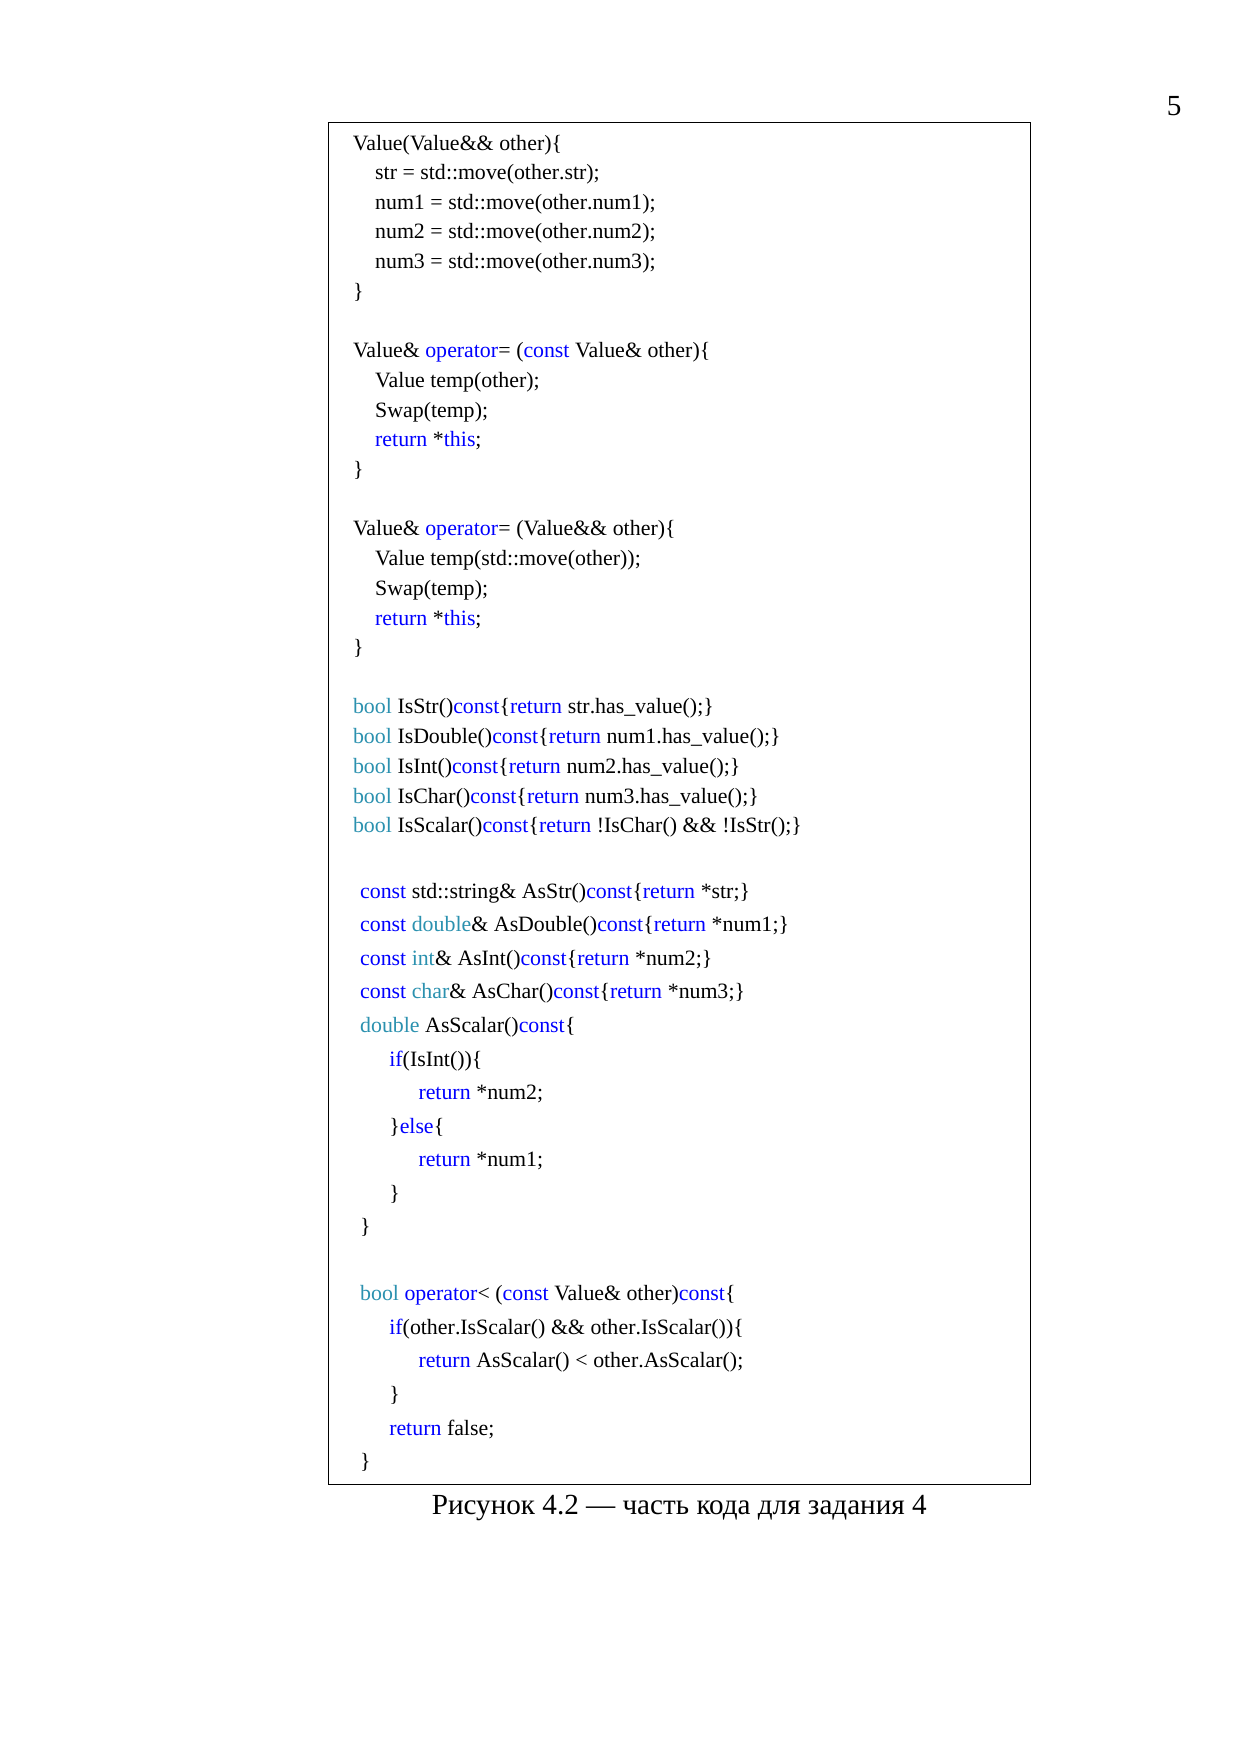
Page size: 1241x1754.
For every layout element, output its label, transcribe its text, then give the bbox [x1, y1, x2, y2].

text if(other.IsScalar() && other.IsScalar()){ [331, 1307, 1028, 1341]
text bool IsDouble()const{return num1.has_value();} [331, 719, 1028, 748]
text return *num1; [331, 1139, 1028, 1173]
text const int& AsInt()const{return *num2;} [331, 938, 1028, 972]
text } [331, 452, 1028, 481]
text return AsScalar() < other.AsScalar(); [331, 1341, 1028, 1374]
text return *num2; [331, 1072, 1028, 1106]
text } [331, 1374, 1028, 1408]
text num1 = std::move(other.num1); [331, 184, 1028, 214]
text bool IsInt()const{return num2.has_value();} [331, 748, 1028, 778]
text bool operator< (const Value& other)const{ [331, 1273, 1028, 1307]
text return *this; [331, 600, 1028, 630]
text Value temp(other); [331, 362, 1028, 392]
text const char& AsChar()const{return *num3;} [331, 972, 1028, 1005]
text } [331, 1206, 1028, 1240]
text const double& AsDouble()const{return *num1;} [331, 904, 1028, 938]
text if(IsInt()){ [331, 1039, 1028, 1072]
text Рисунок 4.2 — часть кода для задания 4 [331, 1487, 1028, 1521]
text return false; [331, 1408, 1028, 1441]
text Value(Value&& other){ [331, 125, 1028, 155]
text } [331, 273, 1028, 303]
text bool IsChar()const{return num3.has_value();} [331, 778, 1028, 808]
text const std::string& AsStr()const{return *str;} [331, 871, 1028, 904]
text } [331, 1173, 1028, 1206]
text Swap(temp); [331, 570, 1028, 600]
text Swap(temp); [331, 392, 1028, 422]
text } [331, 630, 1028, 659]
text str = std::move(other.str); [331, 155, 1028, 184]
text bool IsScalar()const{return !IsChar() && !IsStr();} [331, 808, 1028, 837]
text num3 = std::move(other.num3); [331, 244, 1028, 273]
text Value& operator= (const Value& other){ [331, 333, 1028, 362]
text return *this; [331, 422, 1028, 452]
text bool IsStr()const{return str.has_value();} [331, 689, 1028, 719]
text } [331, 1441, 1028, 1475]
text Value temp(std::move(other)); [331, 541, 1028, 570]
text num2 = std::move(other.num2); [331, 214, 1028, 244]
text double AsScalar()const{ [331, 1005, 1028, 1039]
text Value& operator= (Value&& other){ [331, 511, 1028, 541]
text }else{ [331, 1106, 1028, 1139]
